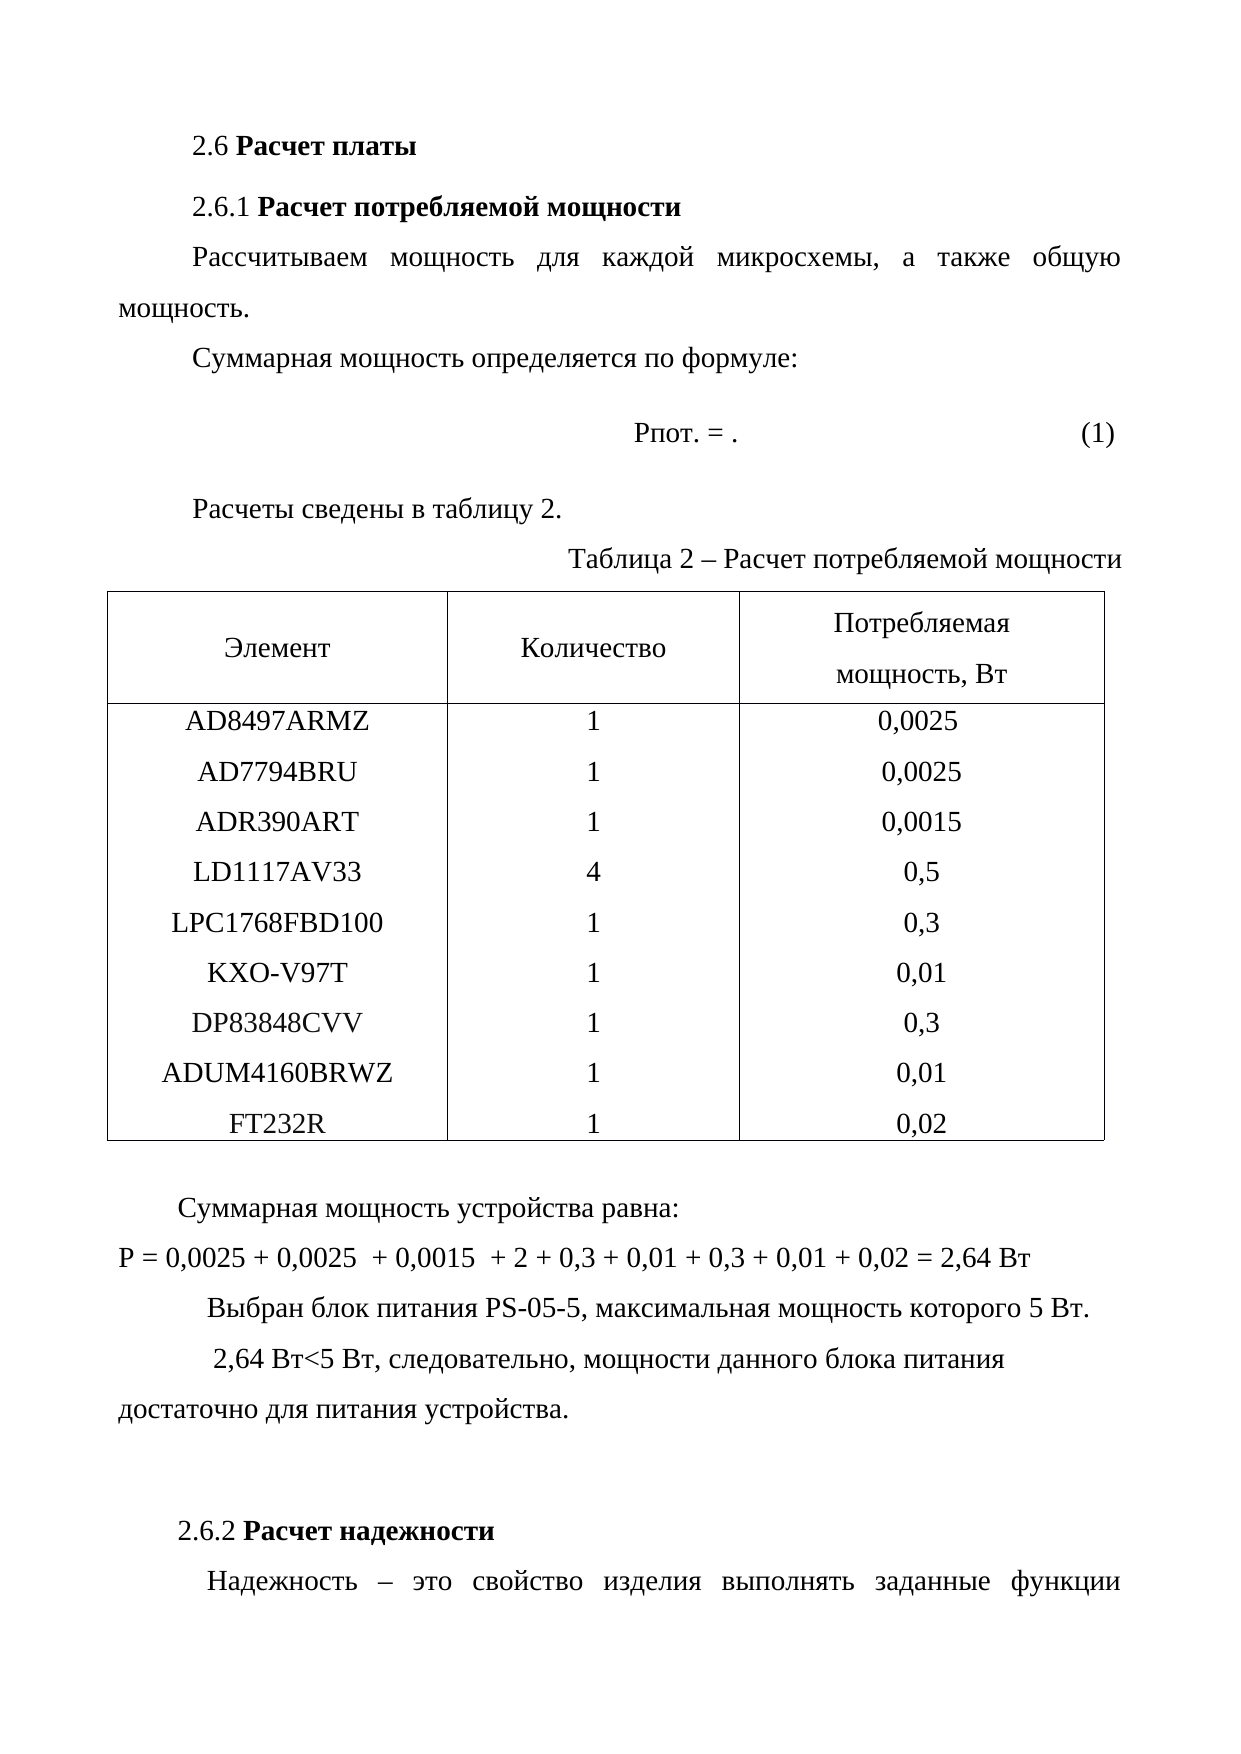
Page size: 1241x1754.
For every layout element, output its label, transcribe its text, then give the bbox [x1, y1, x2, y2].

text Рассчитываем мощность для каждой микросхемы, а также общую мощность. [118, 239, 1122, 323]
text 2.6 Расчет платы [118, 128, 1122, 162]
text Суммарная мощность устройства равна: [118, 1190, 1122, 1223]
text 2.6.2 Расчет надежности [118, 1513, 1122, 1546]
table_header Количество [448, 592, 739, 703]
text 2,64 Вт<5 Вт, следовательно, мощности данного блока питания достаточно для питания устройства. [118, 1341, 1122, 1425]
table_header Потребляемая мощность, Вт [740, 592, 1104, 703]
text Суммарная мощность определяется по формуле: [118, 340, 1122, 374]
table_header Элемент [108, 592, 447, 703]
text P = 0,0025 + 0,0025 + 0,0015 + 2 + 0,3 + 0,01 + 0,3 + 0,01 + 0,02 = 2,64 Вт [118, 1240, 1122, 1274]
text Расчеты сведены в таблицу 2. [118, 491, 1122, 524]
text Надежность – это свойство изделия выполнять заданные функции [118, 1563, 1122, 1596]
text Выбран блок питания PS-05-5, максимальная мощность которого 5 Вт. [118, 1291, 1122, 1324]
table_cell 0,0025 0,0025 0,0015 0,5 0,3 0,01 0,3 0,01 0,02 [740, 704, 1104, 1139]
text Таблица 2 – Расчет потребляемой мощности [118, 541, 1122, 575]
table_cell AD8497ARMZ AD7794BRU ADR390ART LD1117AV33 LPC1768FBD100 KXO-V97T DP83848CVV ADUM4160BRWZ FT232R [108, 704, 447, 1139]
table_cell 1 1 1 4 1 1 1 1 1 [448, 704, 739, 1139]
text 2.6.1 Расчет потребляемой мощности [118, 189, 1122, 223]
text Pпот. = . (1) [118, 416, 1122, 449]
